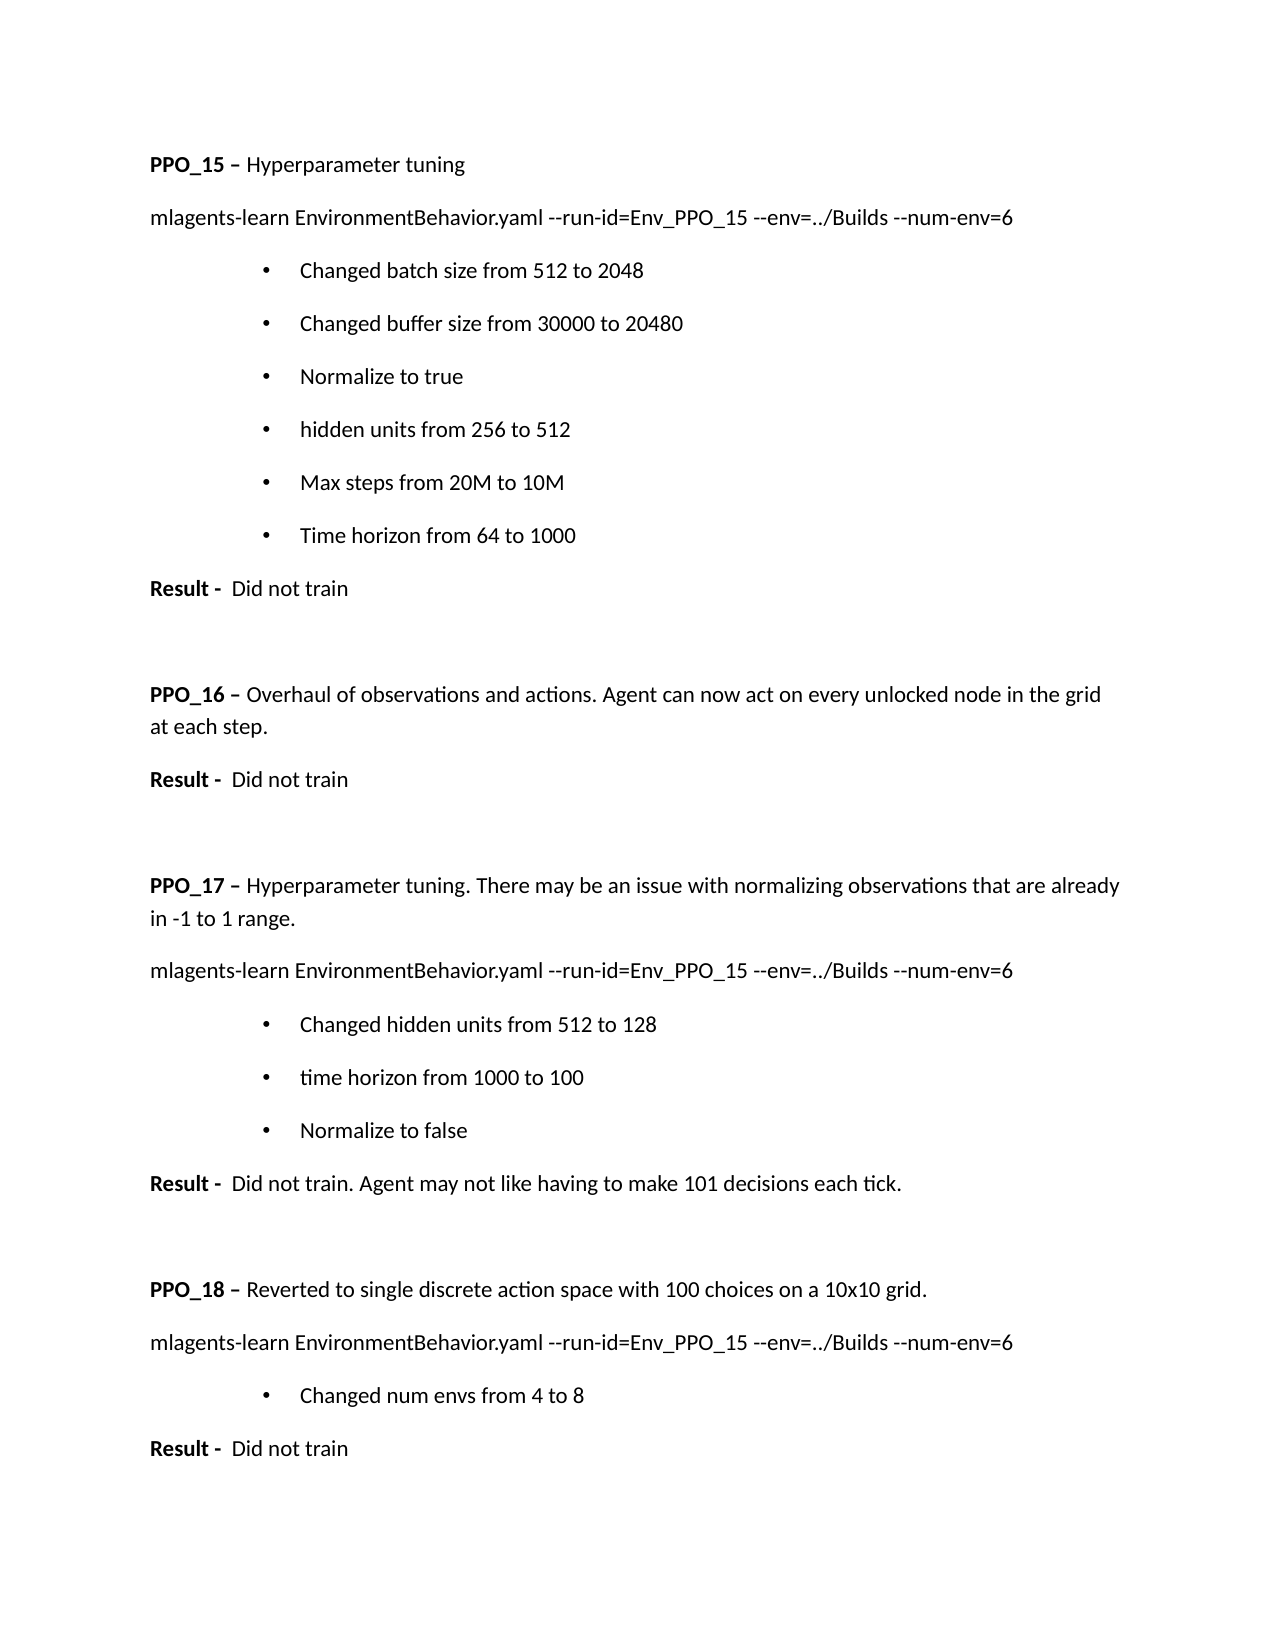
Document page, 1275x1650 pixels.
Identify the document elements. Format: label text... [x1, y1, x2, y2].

list Changed hidden units from 512 to 128 [262, 1010, 1125, 1038]
list Changed buffer size from 30000 to 20480 [262, 309, 1125, 337]
text Result - Did not train. Agent may not like having to make 101 decisions each tick. [150, 1169, 1125, 1197]
text PPO_15 – Hyperparameter tuning [150, 150, 1125, 178]
list hidden units from 256 to 512 [262, 415, 1125, 443]
text mlagents-learn EnvironmentBehavior.yaml --run-id=Env_PPO_15 --env=../Builds --num-env=6 [150, 203, 1125, 231]
text Result - Did not train [150, 574, 1125, 602]
list Time horizon from 64 to 1000 [262, 521, 1125, 549]
text Result - Did not train [150, 1434, 1125, 1462]
list Normalize to false [262, 1116, 1125, 1144]
list Normalize to true [262, 362, 1125, 390]
list Changed batch size from 512 to 2048 [262, 256, 1125, 284]
text PPO_16 – Overhaul of observations and actions. Agent can now act on every unlocked node in the grid at each step. [150, 680, 1125, 740]
list Max steps from 20M to 10M [262, 468, 1125, 496]
text PPO_18 – Reverted to single discrete action space with 100 choices on a 10x10 grid. [150, 1275, 1125, 1303]
list Changed num envs from 4 to 8 [262, 1381, 1125, 1409]
text mlagents-learn EnvironmentBehavior.yaml --run-id=Env_PPO_15 --env=../Builds --num-env=6 [150, 1328, 1125, 1356]
text mlagents-learn EnvironmentBehavior.yaml --run-id=Env_PPO_15 --env=../Builds --num-env=6 [150, 957, 1125, 985]
text PPO_17 – Hyperparameter tuning. There may be an issue with normalizing observations that are already in -1 to 1 range. [150, 871, 1125, 932]
list time horizon from 1000 to 100 [262, 1063, 1125, 1091]
text Result - Did not train [150, 765, 1125, 793]
